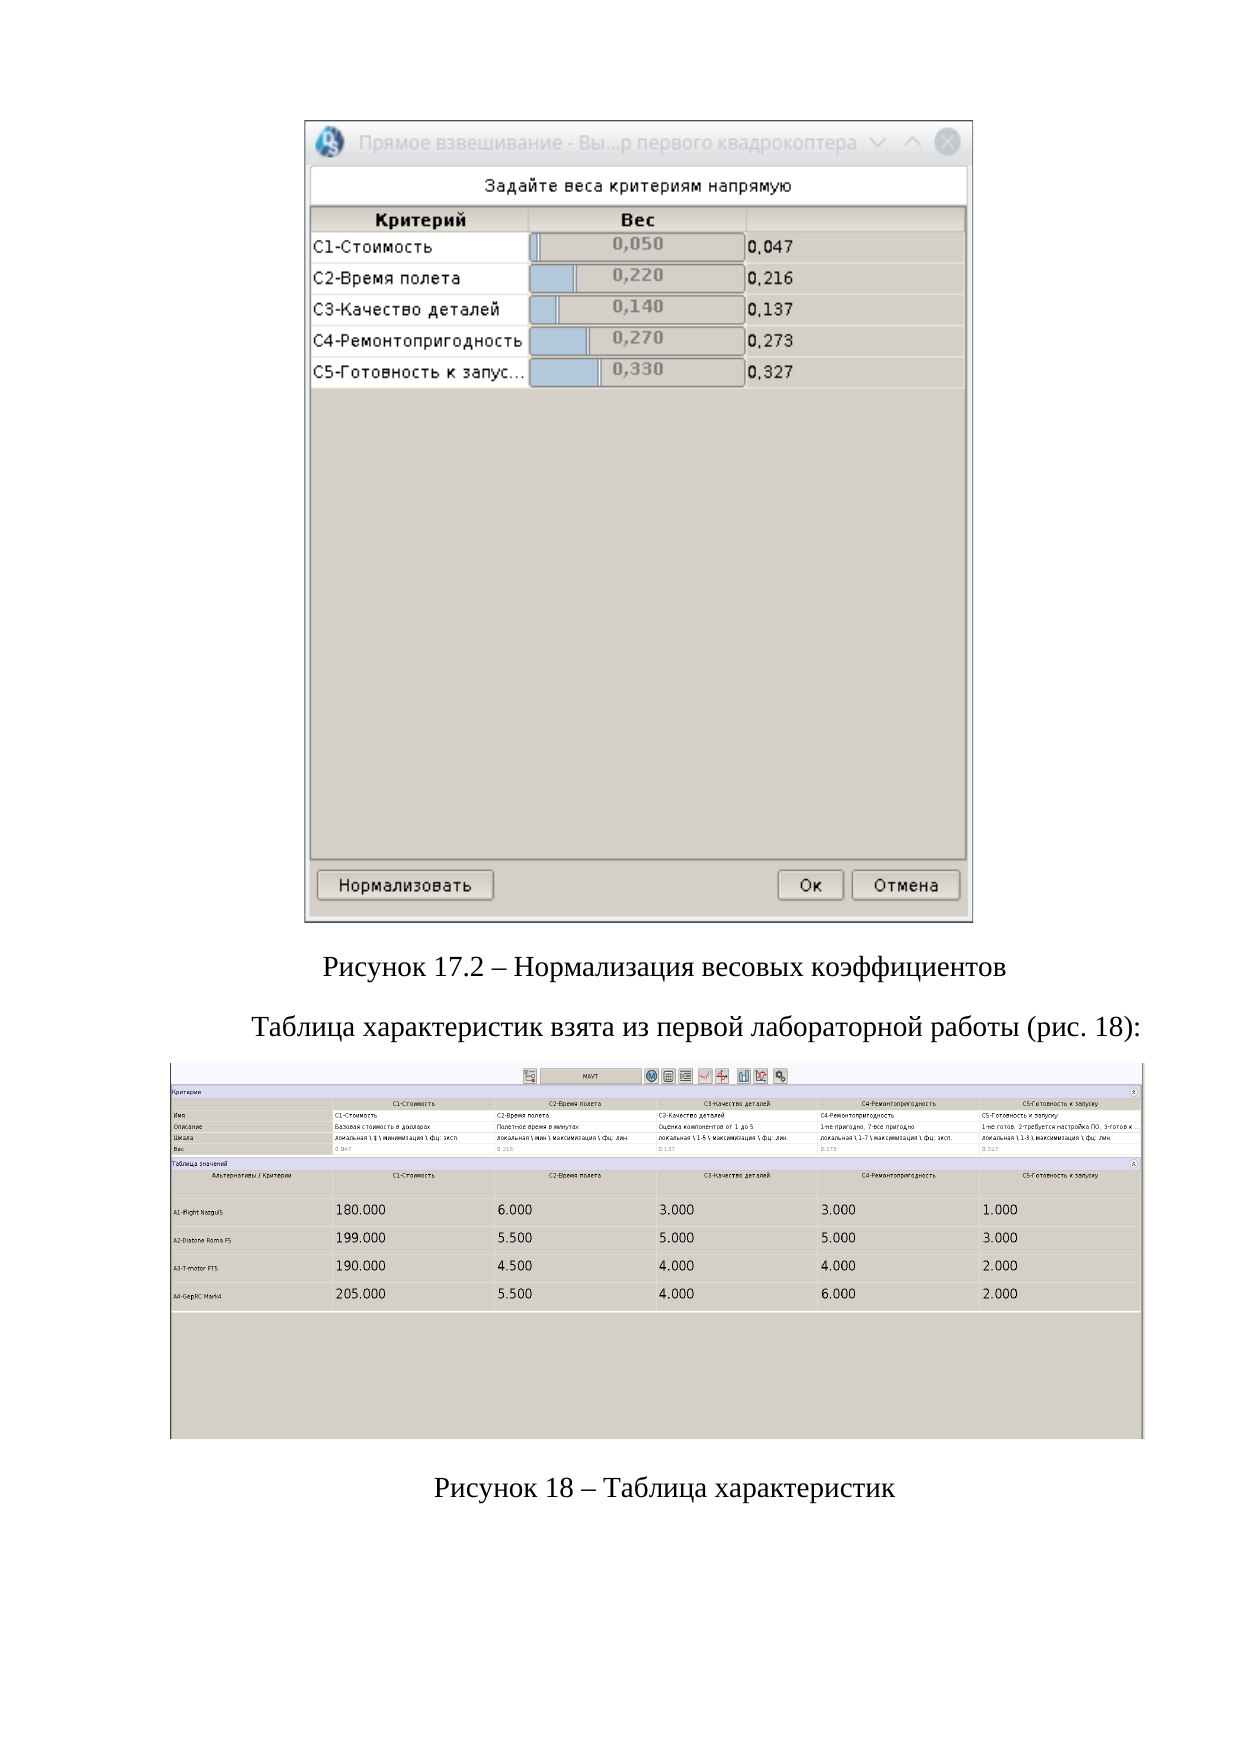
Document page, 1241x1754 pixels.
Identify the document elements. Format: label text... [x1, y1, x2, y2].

picture [304, 120, 974, 923]
text Таблица характеристик взята из первой лабораторной работы (рис. 18): [177, 1009, 1152, 1042]
picture [170, 1063, 1145, 1439]
text Рисунок 17.2 – Нормализация весовых коэффициентов [177, 949, 1152, 983]
text Рисунок 18 – Таблица характеристик [177, 1068, 1152, 1503]
